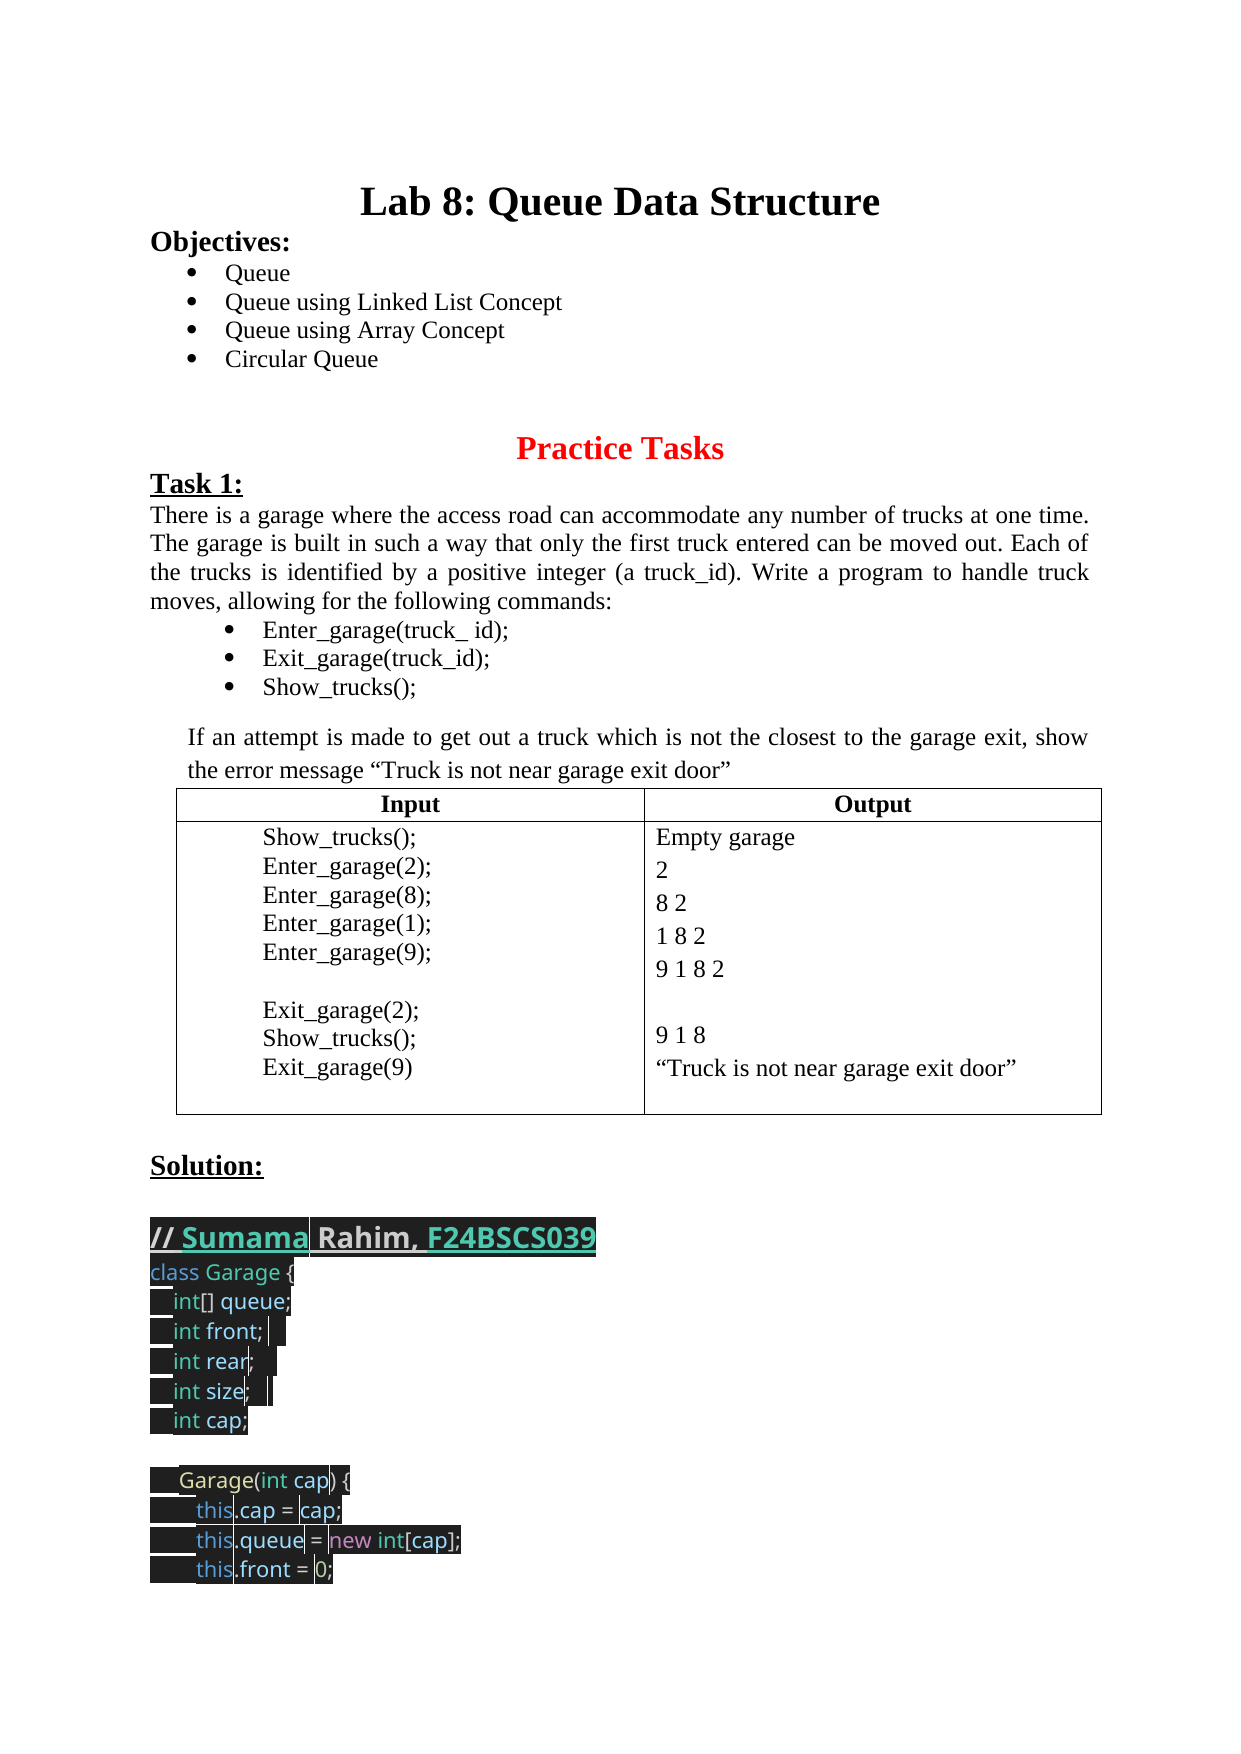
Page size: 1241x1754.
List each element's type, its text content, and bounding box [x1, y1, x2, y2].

text int cap; [150, 1406, 1090, 1435]
list Circular Queue [187, 344, 1090, 373]
text Objectives: [150, 224, 1090, 258]
list Show_trucks(); [225, 672, 1090, 701]
text // Sumama Rahim, F24BSCS039 [150, 1217, 1090, 1257]
list Enter_garage(truck_ id); [225, 615, 1090, 643]
table_cell Show_trucks(); Enter_garage(2); Enter_garage(8); Enter_garage(1); Enter_garage(9); Exit_garage(2); Show_trucks(); Exit_garage(9) [177, 822, 644, 1114]
table_header Input [177, 789, 644, 821]
text If an attempt is made to get out a truck which is not the closest to the garage exit, show the error message “Truck is not near garage exit door” [187, 722, 1090, 784]
table_header Output [645, 789, 1101, 821]
list Queue using Linked List Concept [187, 287, 1090, 315]
list Queue using Array Concept [187, 315, 1090, 344]
text Lab 8: Queue Data Structure [150, 176, 1090, 224]
text this.cap = cap; [150, 1495, 1090, 1524]
list Exit_garage(truck_id); [225, 643, 1090, 672]
text There is a garage where the access road can accommodate any number of trucks at one time. The garage is built in such a way that only the first truck entered can be moved out. Each of the trucks is identified by a positive integer (a truck_id). Write a program to handle truck moves, allowing for the following commands: [150, 500, 1090, 615]
text this.queue = new int[cap]; [150, 1524, 1090, 1554]
list Queue [187, 258, 1090, 287]
text int size; [150, 1376, 1090, 1406]
text int rear; [150, 1346, 1090, 1376]
text int[] queue; [150, 1286, 1090, 1316]
table_cell Empty garage 2 8 2 1 8 2 9 1 8 2 9 1 8 “Truck is not near garage exit door” [645, 822, 1101, 1114]
text Practice Tasks [150, 428, 1090, 466]
text int front; [150, 1316, 1090, 1346]
text Solution: [150, 1148, 1090, 1182]
text Task 1: [150, 466, 1090, 500]
text this.front = 0; [150, 1554, 1090, 1584]
text class Garage { [150, 1257, 1090, 1286]
text Garage(int cap) { [150, 1465, 1090, 1495]
